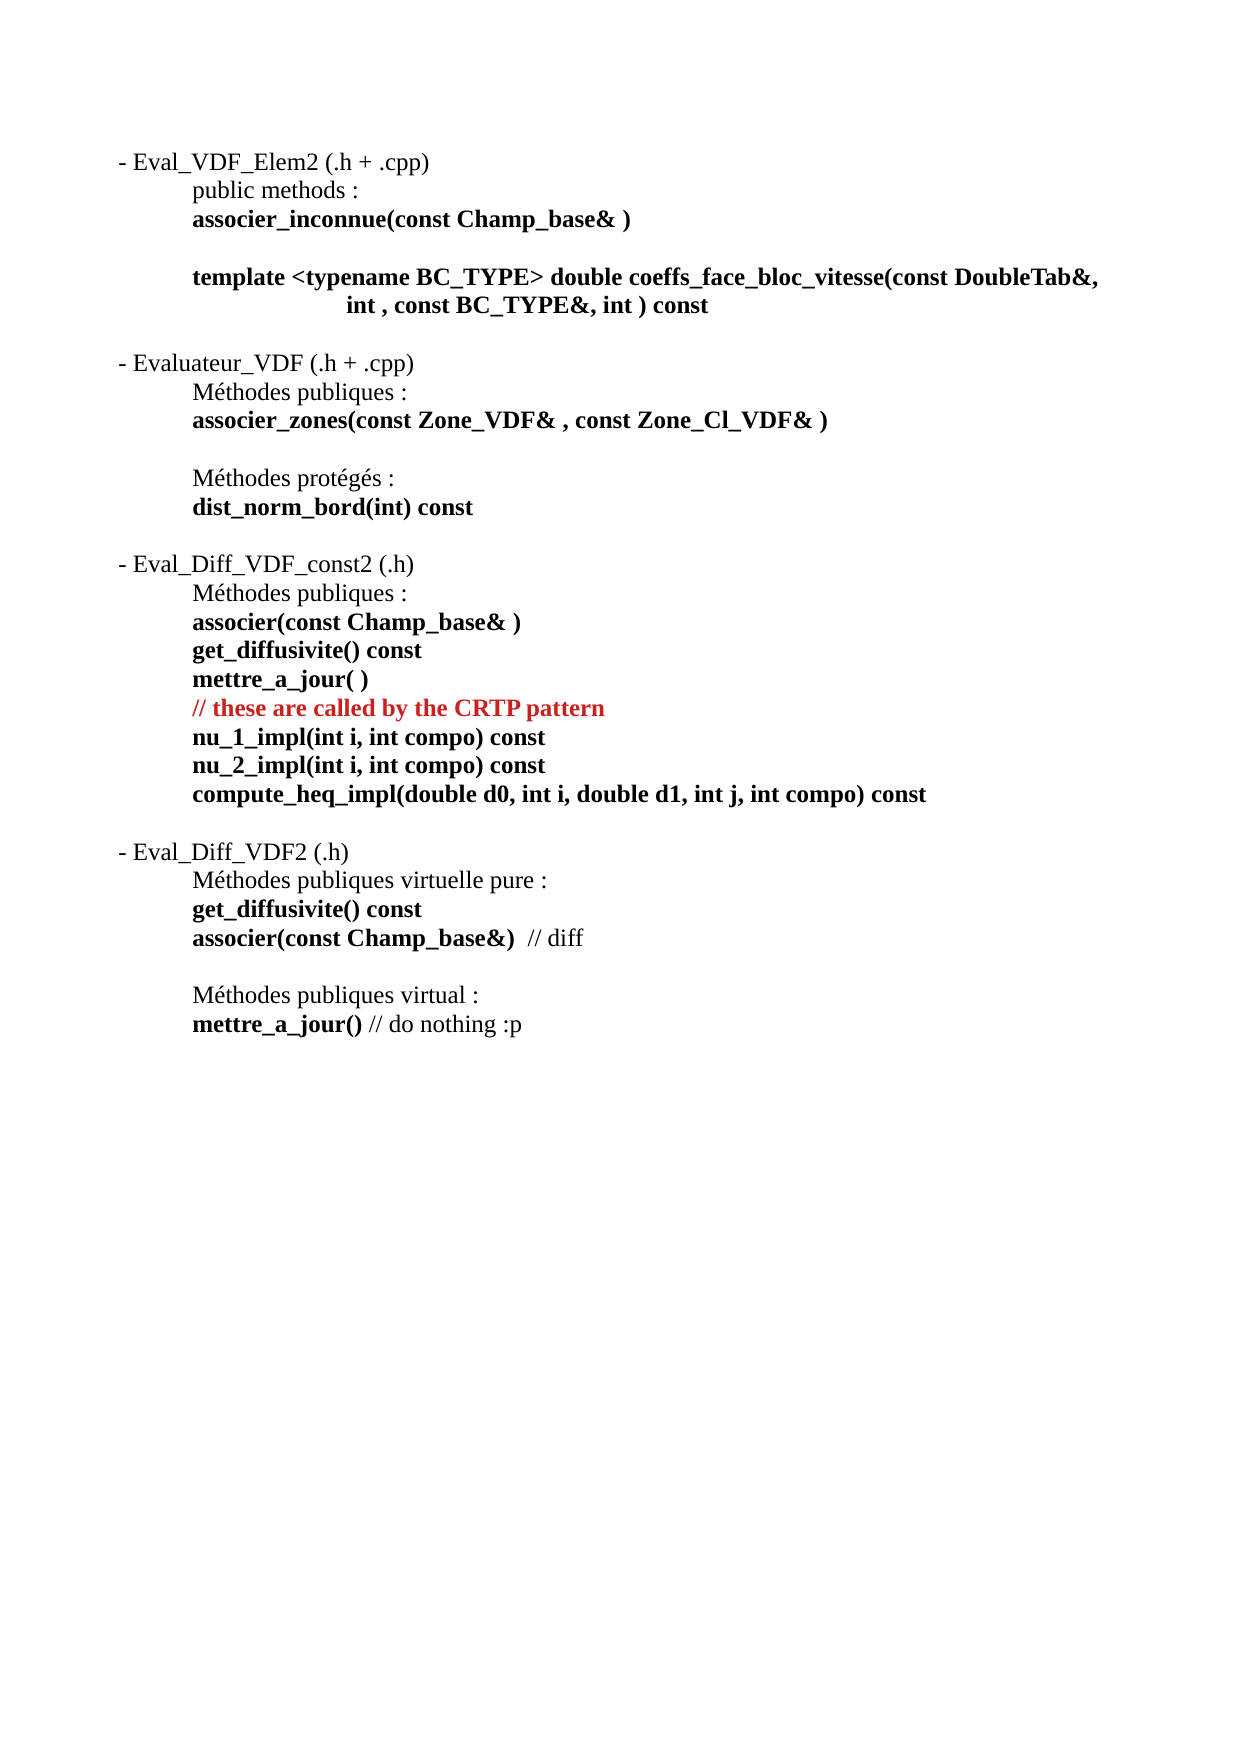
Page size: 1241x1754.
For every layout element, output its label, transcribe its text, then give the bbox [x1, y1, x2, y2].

text Méthodes publiques : [118, 377, 1122, 406]
text public methods : [118, 176, 1122, 204]
text - Eval_Diff_VDF_const2 (.h) [118, 549, 1122, 578]
text nu_1_impl(int i, int compo) const [118, 722, 1122, 751]
text Méthodes publiques virtual : [118, 981, 1122, 1009]
text - Eval_Diff_VDF2 (.h) [118, 837, 1122, 866]
text - Evaluateur_VDF (.h + .cpp) [118, 348, 1122, 377]
text get_diffusivite() const [118, 894, 1122, 923]
text Méthodes publiques : [118, 578, 1122, 607]
text get_diffusivite() const [118, 636, 1122, 664]
text int , const BC_TYPE&, int ) const [118, 291, 1122, 319]
text compute_heq_impl(double d0, int i, double d1, int j, int compo) const [118, 779, 1122, 808]
text mettre_a_jour() // do nothing :p [118, 1009, 1122, 1038]
text associer(const Champ_base& ) [118, 607, 1122, 636]
text nu_2_impl(int i, int compo) const [118, 751, 1122, 779]
text associer_zones(const Zone_VDF& , const Zone_Cl_VDF& ) [118, 406, 1122, 434]
text associer(const Champ_base&) // diff [118, 923, 1122, 952]
text template <typename BC_TYPE> double coeffs_face_bloc_vitesse(const DoubleTab&, [118, 262, 1122, 291]
text - Eval_VDF_Elem2 (.h + .cpp) [118, 147, 1122, 176]
text mettre_a_jour( ) [118, 664, 1122, 693]
text Méthodes publiques virtuelle pure : [118, 866, 1122, 894]
text dist_norm_bord(int) const [118, 492, 1122, 521]
text associer_inconnue(const Champ_base& ) [118, 204, 1122, 233]
text Méthodes protégés : [118, 463, 1122, 492]
text // these are called by the CRTP pattern [118, 693, 1122, 722]
